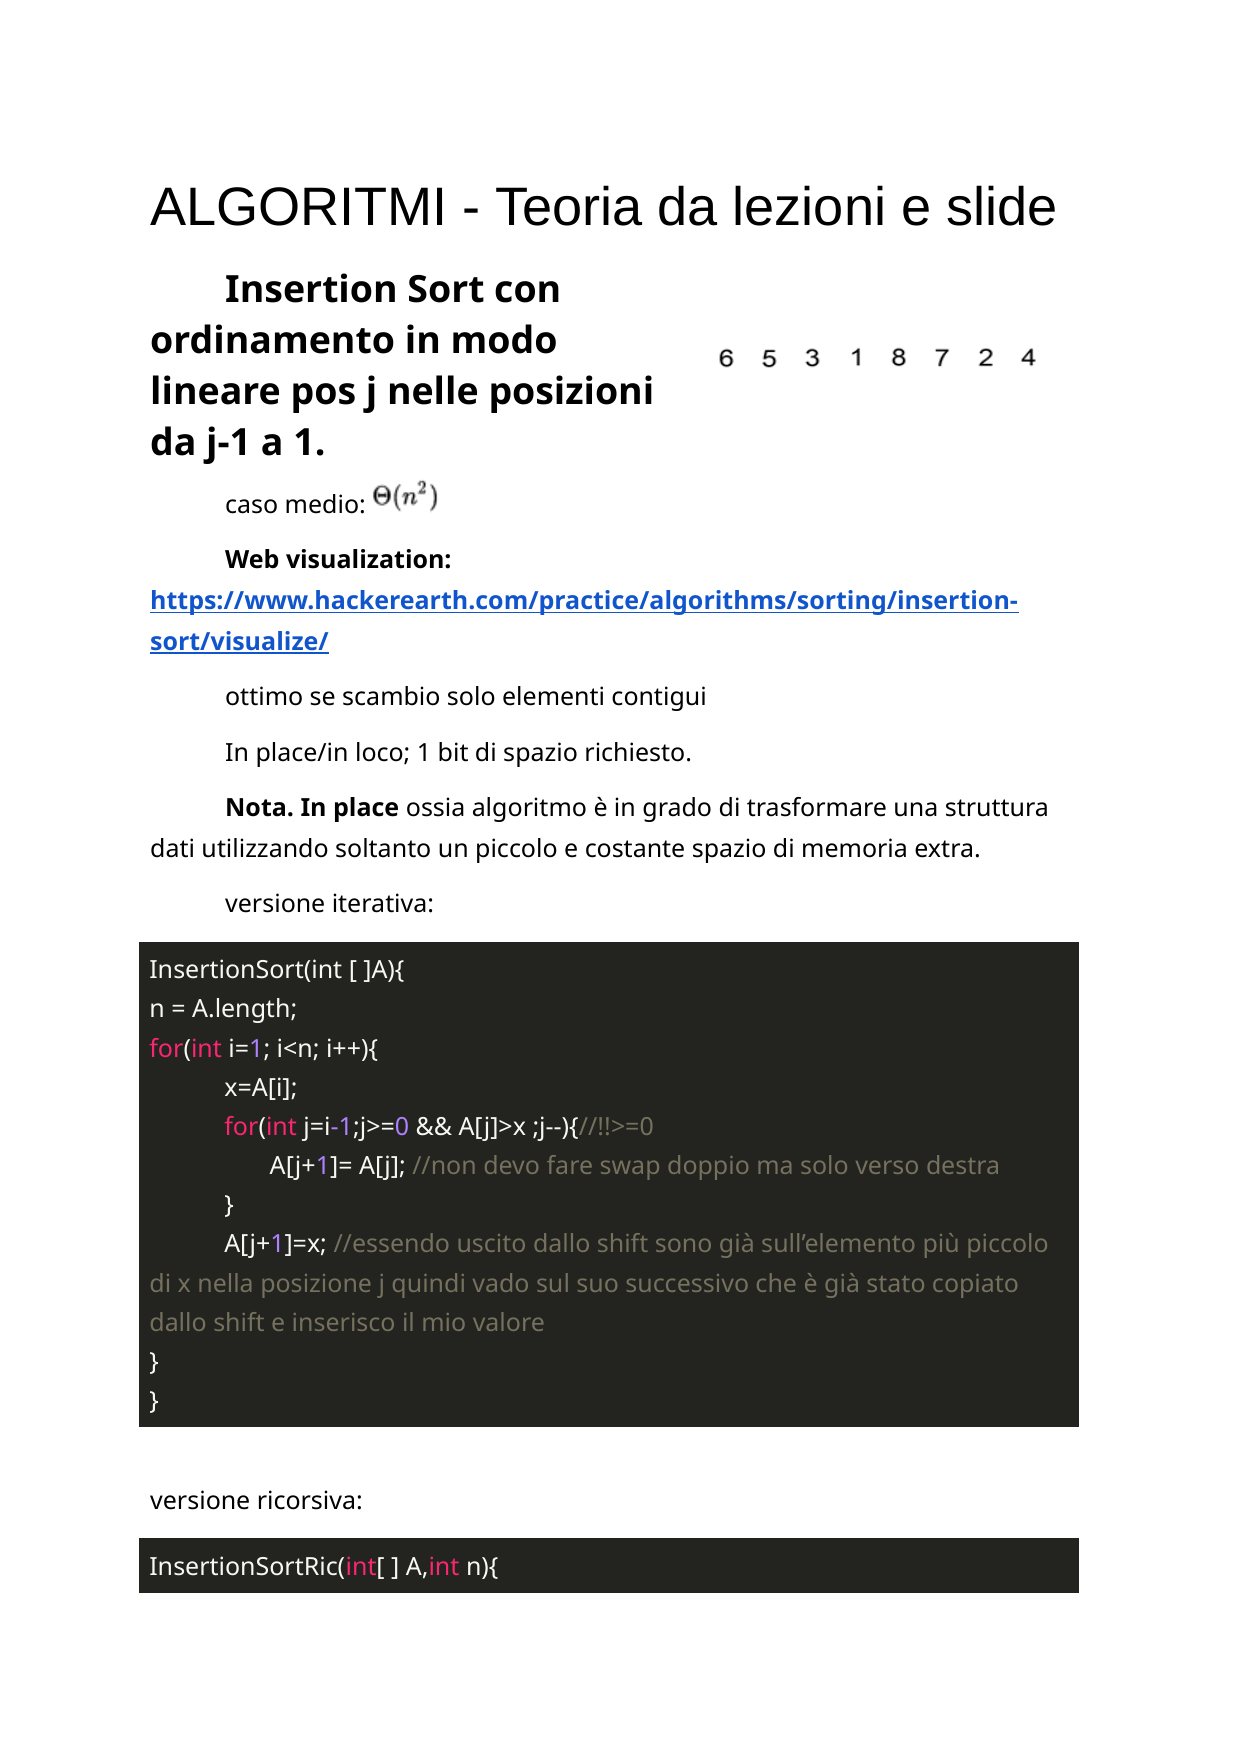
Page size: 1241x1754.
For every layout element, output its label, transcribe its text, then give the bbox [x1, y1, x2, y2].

table_header InsertionSort(int [ ]A){ n = A.length; for(int i=1; i<n; i++){ x=A[i]; for(int j=i-1;j>=0 && A[j]>x ;j--){//!!>=0 A[j+1]= A[j]; //non devo fare swap doppio ma solo verso destra } A[j+1]=x; //essendo uscito dallo shift sono già sull’elemento più piccolo di x nella posizione j quindi vado sul suo successivo che è già stato copiato dallo shift e inserisco il mio valore } } [139, 942, 1079, 1427]
list caso medio: [150, 479, 1090, 521]
list ottimo se scambio solo elementi contigui [150, 679, 1090, 713]
picture [372, 478, 440, 514]
list Nota. In place ossia algoritmo è in grado di trasformare una struttura dati utilizzando soltanto un piccolo e costante spazio di memoria extra. [150, 790, 1090, 865]
subtitle Insertion Sort con ordinamento in modo lineare pos j nelle posizioni da j-1 a 1. [150, 262, 1090, 466]
list In place/in loco; 1 bit di spazio richiesto. [150, 734, 1090, 768]
table_header InsertionSortRic(int[ ] A,int n){ [139, 1538, 1079, 1593]
list Web visualization: https://www.hackerearth.com/practice/algorithms/sorting/insertion-sort/visualize/ [150, 542, 1090, 658]
list versione iterativa: [150, 886, 1090, 920]
picture [687, 267, 1066, 462]
text versione ricorsiva: [150, 1483, 1090, 1517]
title ALGORITMI - Teoria da lezioni e slide [150, 175, 1090, 237]
